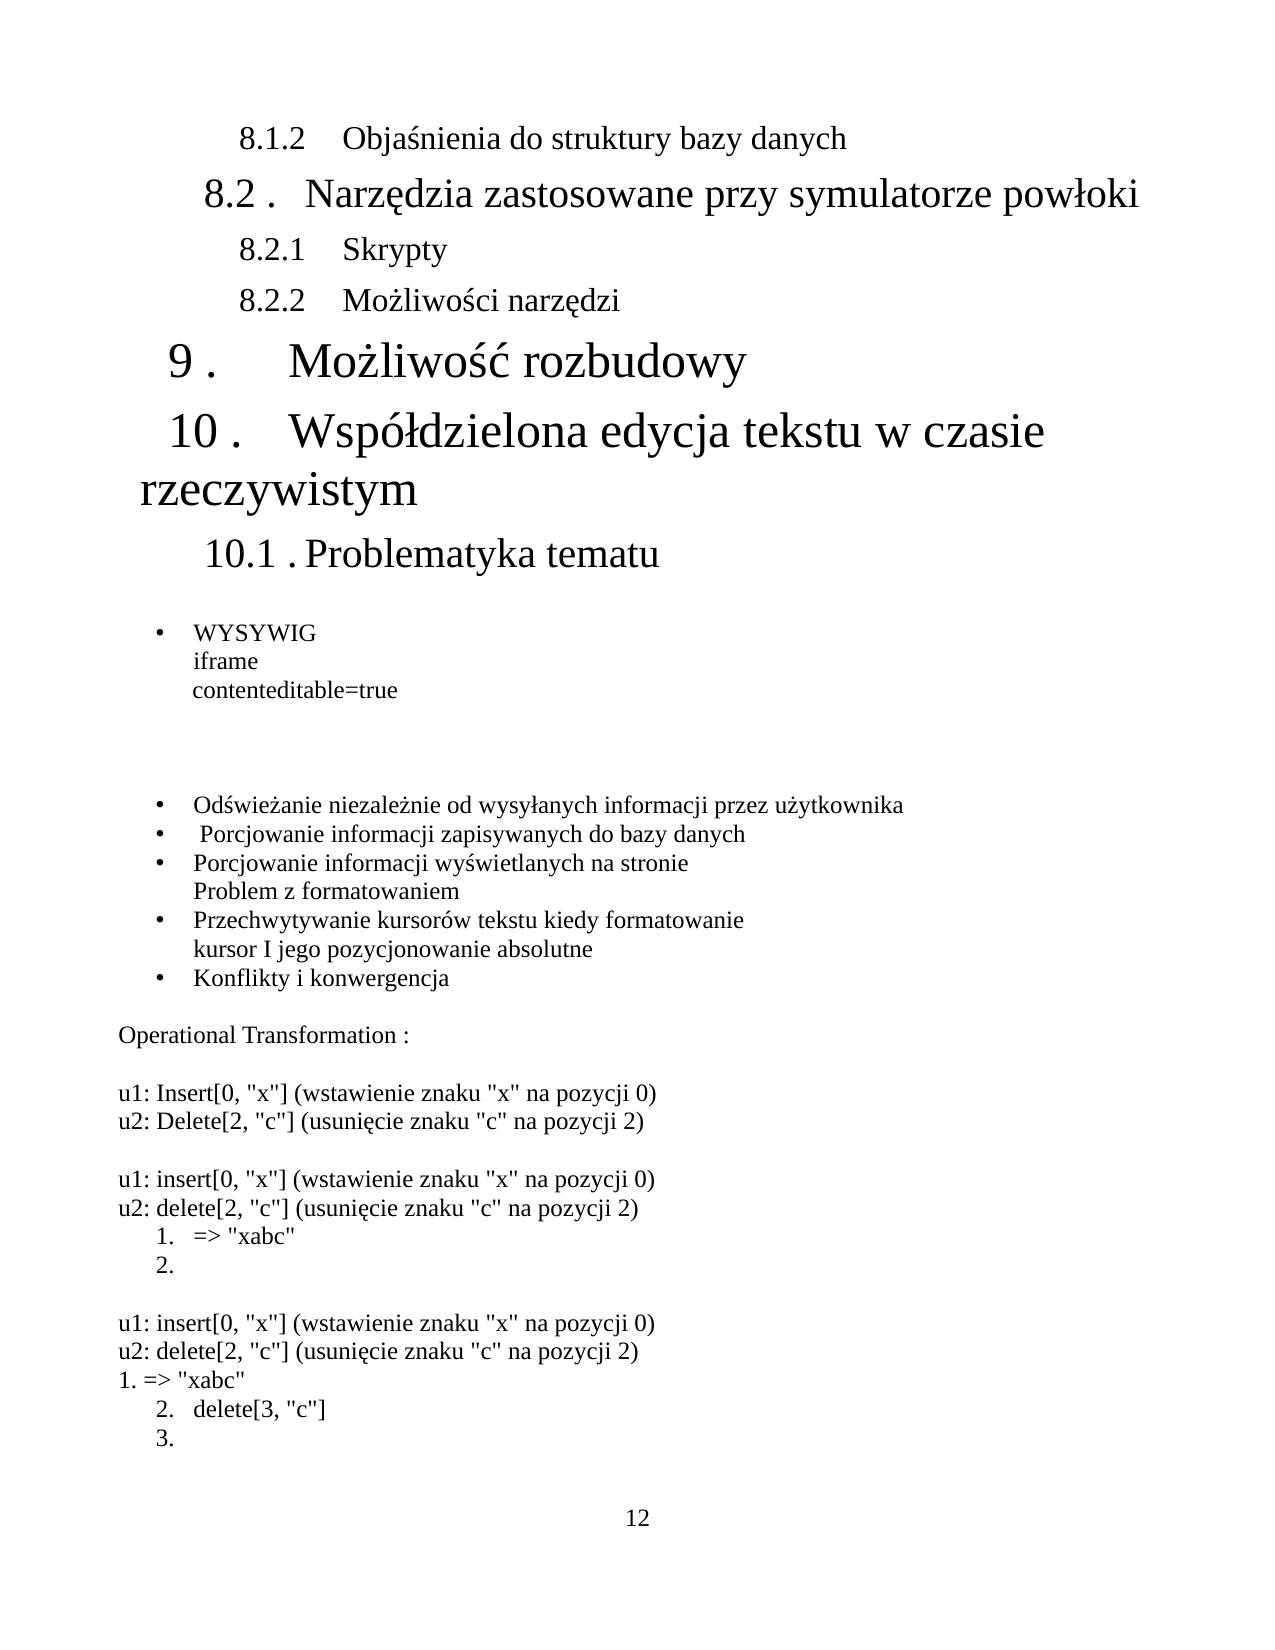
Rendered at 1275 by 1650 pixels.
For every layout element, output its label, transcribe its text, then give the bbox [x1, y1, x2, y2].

text 1. => "xabc" [118, 1365, 1157, 1394]
list Narzędzia zastosowane przy symulatorze powłoki [193, 169, 1157, 217]
list Przechwytywanie kursorów tekstu kiedy formatowanie [156, 905, 1157, 934]
text u2: delete[2, "c"] (usunięcie znaku "c" na pozycji 2) [118, 1336, 1157, 1365]
list Skrypty [231, 229, 1157, 268]
text u1: Insert[0, "x"] (wstawienie znaku "x" na pozycji 0) [118, 1078, 1157, 1106]
list => "xabc" [156, 1221, 1157, 1250]
list kursor I jego pozycjonowanie absolutne [156, 934, 1157, 963]
text u2: Delete[2, "c"] (usunięcie znaku "c" na pozycji 2) [118, 1106, 1157, 1135]
text Operational Transformation : [118, 1020, 1157, 1049]
list delete[3, "c"] [156, 1394, 1157, 1423]
list WYSYWIG [156, 618, 1157, 646]
list Odświeżanie niezależnie od wysyłanych informacji przez użytkownika [156, 790, 1157, 819]
list Problem z formatowaniem [156, 876, 1157, 905]
list iframe [156, 646, 1157, 675]
list Współdzielona edycja tekstu w czasie rzeczywistym [141, 401, 1157, 516]
list Objaśnienia do struktury bazy danych [231, 118, 1157, 156]
list Porcjowanie informacji zapisywanych do bazy danych [156, 819, 1157, 848]
text u2: delete[2, "c"] (usunięcie znaku "c" na pozycji 2) [118, 1193, 1157, 1221]
text u1: insert[0, "x"] (wstawienie znaku "x" na pozycji 0) [118, 1164, 1157, 1193]
list Możliwość rozbudowy [141, 331, 1157, 388]
list Możliwości narzędzi [231, 280, 1157, 318]
list Konflikty i konwergencja [156, 963, 1157, 991]
text contenteditable=true [118, 675, 1157, 704]
list Problematyka tematu [193, 528, 1157, 576]
list Porcjowanie informacji wyświetlanych na stronie [156, 848, 1157, 876]
text u1: insert[0, "x"] (wstawienie znaku "x" na pozycji 0) [118, 1308, 1157, 1336]
